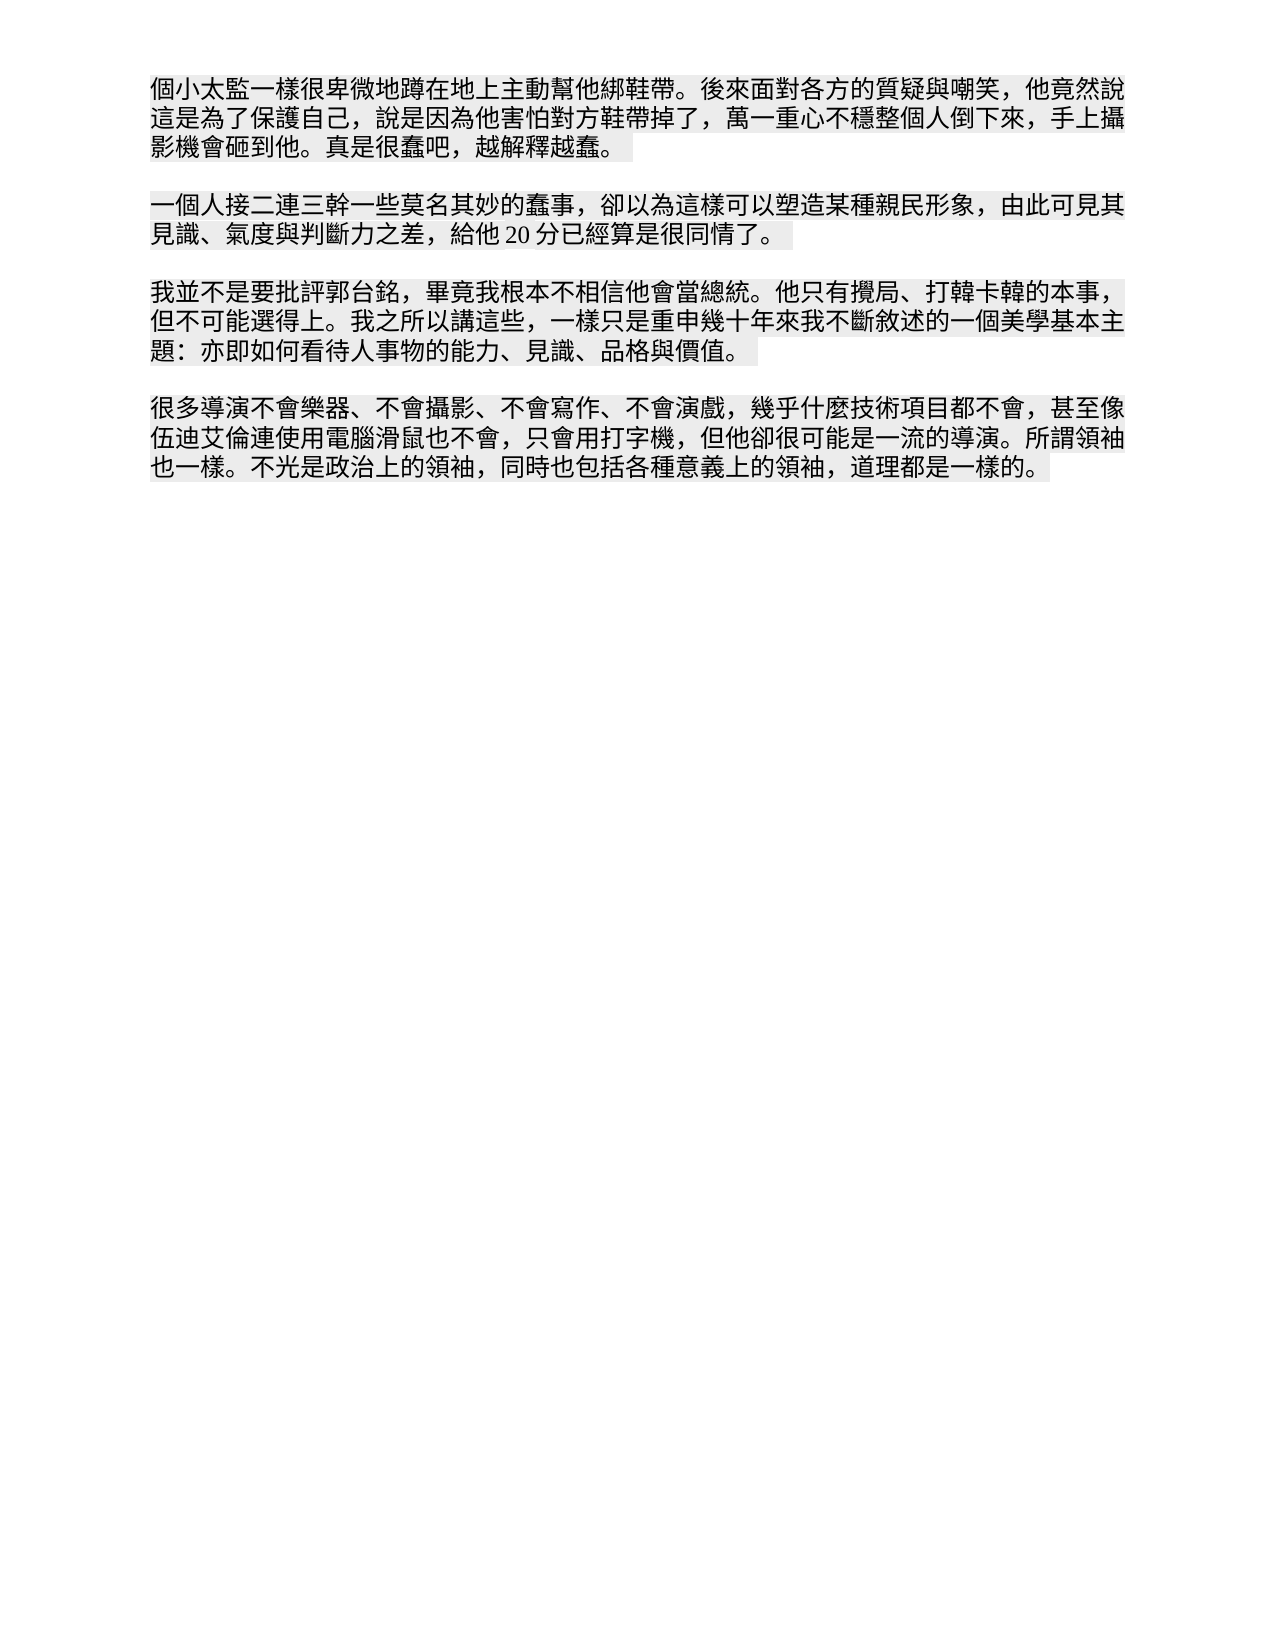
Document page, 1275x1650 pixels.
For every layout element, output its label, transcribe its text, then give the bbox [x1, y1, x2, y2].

text 卡韓政變 (41)：草包 VS.天才 陳真 2019. 05. 14. 我常說，不管是結婚交友、聘員工、收學生、評價政治人物等等等，原理都是一樣的。你怎麼看人，意味著你怎麼處世以及如何看待世界。 我不是非韓不投者。韓若不選，我還是會投給王金平甚至CIA認證的朱立倫，但我絕不會投給郭台銘或是柯啥小。與其投給他們，不如投給一隻青蛙。一來，能力太差、見識太差；二來，心術不正。特別是柯，人品卑劣到不值一提。我就只提郭就好。 我知道我若說我當老師只能給郭台銘同學20分，很多人一定不認同。不過，不認同也沒辦法，畢竟在我看來這就是事實。郭也許是個好人 (只是最近常做壞事)，但能力與見識太差。一個人，不管他賺多少錢或是認識什麼權貴者，都跟他的能力與見識無關，就如同很多有錢人到處環遊世界，並不會因此而增加他對世界的理解深度。見識如此，能力也一樣。 當然，我所謂能力有很多面向。郭之行政能力與辦事能力也許不錯，一如楊秋興，但是那是很技術性的東西，是可學習、可複製的。做為一個領導人或所謂領袖，需要的卻是一種遠見，一種天賦，一種洞見 (INSIGHT)，一種看見人事物本質、引領趨勢的能力。韓國瑜才是這方面的天才。 你看上回韓和陳其邁辯論，陳GM問一些自以為能夠讓韓下不了台的蠢問題，什麼汕尾港還是蒜頭港有哪些缺失？真是蠢到爆炸。我在高雄林園鄉下工作兩三年了，連我都還不知道原來林園有這兩個漁港。你乾脆問高雄苓雅區有幾根消防栓好了。 大多數人也是認為陳GM比較厲害，而不會因此而明白這是個白痴。由此可見人們的判斷力大有問題，套句很多人嘲笑韓國瑜的詞，這樣一些人其實就是草包，他們不知道怎麼判斷一個人的能力與見識水平。 陳GM在高雄待幾十年了，長年擔任過一大堆官職或民代，就算是個北七也能因此知道一些市政細節。可是，他居然會問對方那樣一些蠢問題，並且自鳴得意，可見有多蠢。扁、菊的徒子徒孫們，紛紛當上議員，但卻直到今天都還在議會問這樣一些蠢問題，想要惡整韓國瑜，真是蠢到無下限。 我並不是說行政辦事能力不重要，但是我們今天畢竟是在選首長、選總統，選出一位領導人，我們不是在選祕書或工讀生。那些很喜歡說韓國瑜草包者，本身就是草包。 所謂見微知著，從小地方往往能看見大方向。你看郭董的各種言行，我的天啊，真是有夠蠢的。比方說，他罵蔡英文及民進黨 "整天只會罵郭台銘，好像他們的世界就只剩下一個郭台銘"。但事實上，人家並沒有罵他啊。郭董以為這樣瞎掰，就能讓自己成為鎂光燈的焦點，可見有多幼稚。連蔡英文都很不屑地說我們很忙，我們並沒有罵你啊。 再比方說，郭董故意跑去所謂 "民間" 的朋友家 (難道還有區分宮廷VS.民間的朋友)，故意打地鋪睡在地板上，以示儉樸，以示親民，你說這樣一種心思是不是蠢到爆？郭台銘的八歲小兒子及四歲小女孩甚至還會打高爾夫球，何必假裝打地鋪睡客廳地板？太矯情了不是嗎？而他居然以為這樣會讓人誤以為他很儉樸，你說傻不傻？ 更好笑的是為了表示親民，郭董居然看見走在前面的攝影記者鞋帶鬆了，就趕緊蹲下來像個小太監一樣很卑微地蹲在地上主動幫他綁鞋帶。後來面對各方的質疑與嘲笑，他竟然說這是為了保護自己，說是因為他害怕對方鞋帶掉了，萬一重心不穩整個人倒下來，手上攝影機會砸到他。真是很蠢吧，越解釋越蠢。 一個人接二連三幹一些莫名其妙的蠢事，卻以為這樣可以塑造某種親民形象，由此可見其見識、氣度與判斷力之差，給他20分已經算是很同情了。 我並不是要批評郭台銘，畢竟我根本不相信他會當總統。他只有攪局、打韓卡韓的本事，但不可能選得上。我之所以講這些，一樣只是重申幾十年來我不斷敘述的一個美學基本主題：亦即如何看待人事物的能力、見識、品格與價值。 很多導演不會樂器、不會攝影、不會寫作、不會演戲，幾乎什麼技術項目都不會，甚至像伍迪艾倫連使用電腦滑鼠也不會，只會用打字機，但他卻很可能是一流的導演。所謂領袖也一樣。不光是政治上的領袖，同時也包括各種意義上的領袖，道理都是一樣的。 [150, 75, 1125, 482]
